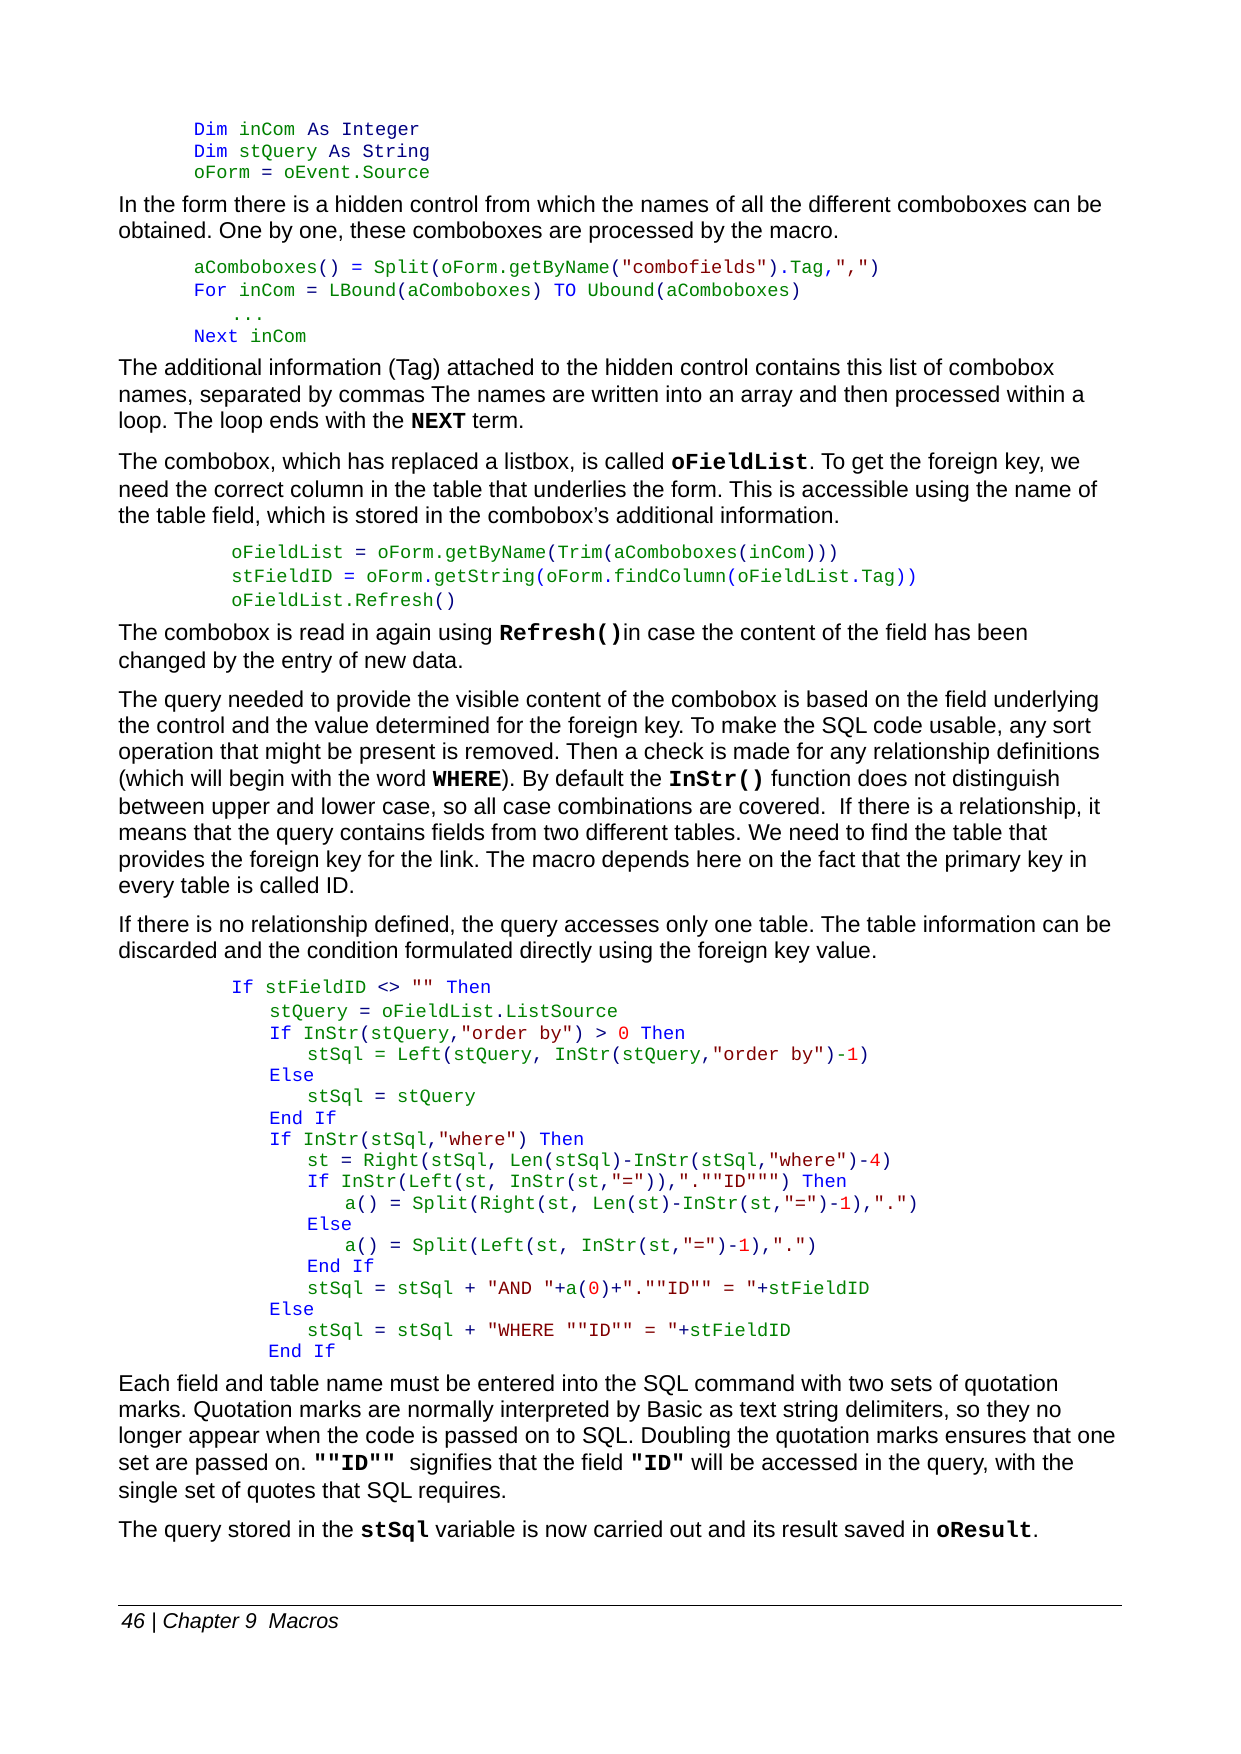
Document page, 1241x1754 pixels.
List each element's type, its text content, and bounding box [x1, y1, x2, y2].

text For inCom = LBound(aComboboxes) TO Ubound(aComboboxes) [156, 279, 1122, 303]
text Else [156, 1066, 1122, 1087]
text stSql = stSql + "AND "+a(0)+".""ID"" = "+stFieldID [156, 1278, 1122, 1300]
text a() = Split(Left(st, InStr(st,"=")-1),".") [156, 1236, 1122, 1257]
text Else [156, 1300, 1122, 1321]
text stSql = Left(stQuery, InStr(stQuery,"order by")-1) [156, 1045, 1122, 1066]
text If there is no relationship defined, the query accesses only one table. The table information can be discarded and the condition formulated directly using the foreign key value. [118, 911, 1122, 964]
text If InStr(stQuery,"order by") > 0 Then [156, 1023, 1122, 1045]
text oFieldList = oForm.getByName(Trim(aComboboxes(inCom))) [156, 541, 1122, 565]
text The additional information (Tag) attached to the hidden control contains this list of combobox names, separated by commas The names are written into an array and then processed within a loop. The loop ends with the NEXT term. [118, 354, 1122, 435]
text End If [156, 1108, 1122, 1130]
text stSql = stSql + "WHERE ""ID"" = "+stFieldID [156, 1321, 1122, 1342]
text Dim stQuery As String [156, 142, 1122, 163]
text The query needed to provide the visible content of the combobox is based on the field underlying the control and the value determined for the foreign key. To make the SQL code usable, any sort operation that might be present is removed. Then a check is made for any relationship definitions (which will begin with the word WHERE). By default the InStr() function does not distinguish between upper and lower case, so all case combinations are covered. If there is a relationship, it means that the query contains fields from two different tables. We need to find the table that provides the foreign key for the link. The macro depends here on the fact that the primary key in every table is called ID. [118, 686, 1122, 898]
text End If [156, 1257, 1122, 1278]
text The combobox is read in again using Refresh()in case the content of the field has been changed by the entry of new data. [118, 618, 1122, 673]
text ... [156, 303, 1122, 327]
text If InStr(stSql,"where") Then [156, 1130, 1122, 1151]
text aComboboxes() = Split(oForm.getByName("combofields").Tag,",") [156, 256, 1122, 279]
text Each field and table name must be entered into the SQL command with two sets of quotation marks. Quotation marks are normally interpreted by Basic as text string delimiters, so they no longer appear when the code is passed on to SQL. Doubling the quotation marks ensures that one set are passed on. ""ID"" signifies that the field "ID" will be accessed in the query, with the single set of quotes that SQL requires. [118, 1370, 1122, 1503]
text End If [156, 1342, 1122, 1363]
text Next inCom [156, 327, 1122, 348]
text In the form there is a hidden control from which the names of all the different comboboxes can be obtained. One by one, these comboboxes are processed by the macro. [118, 191, 1122, 243]
text st = Right(stSql, Len(stSql)-InStr(stSql,"where")-4) [156, 1151, 1122, 1172]
text If stFieldID <> "" Then [156, 976, 1122, 1000]
text Dim inCom As Integer [156, 118, 1122, 142]
text The query stored in the stSql variable is now carried out and its result saved in oResult. [118, 1516, 1122, 1544]
text stFieldID = oForm.getString(oForm.findColumn(oFieldList.Tag)) [156, 565, 1122, 588]
text oForm = oEvent.Source [156, 163, 1122, 184]
text The combobox, which has replaced a listbox, is called oFieldList. To get the foreign key, we need the correct column in the table that underlies the form. This is accessible using the name of the table field, which is stored in the combobox’s additional information. [118, 448, 1122, 529]
text If InStr(Left(st, InStr(st,"=")),".""ID""") Then [156, 1172, 1122, 1193]
text stSql = stQuery [156, 1087, 1122, 1108]
text oFieldList.Refresh() [156, 588, 1122, 612]
text Else [156, 1215, 1122, 1236]
text stQuery = oFieldList.ListSource [156, 1000, 1122, 1023]
text a() = Split(Right(st, Len(st)-InStr(st,"=")-1),".") [156, 1193, 1122, 1215]
